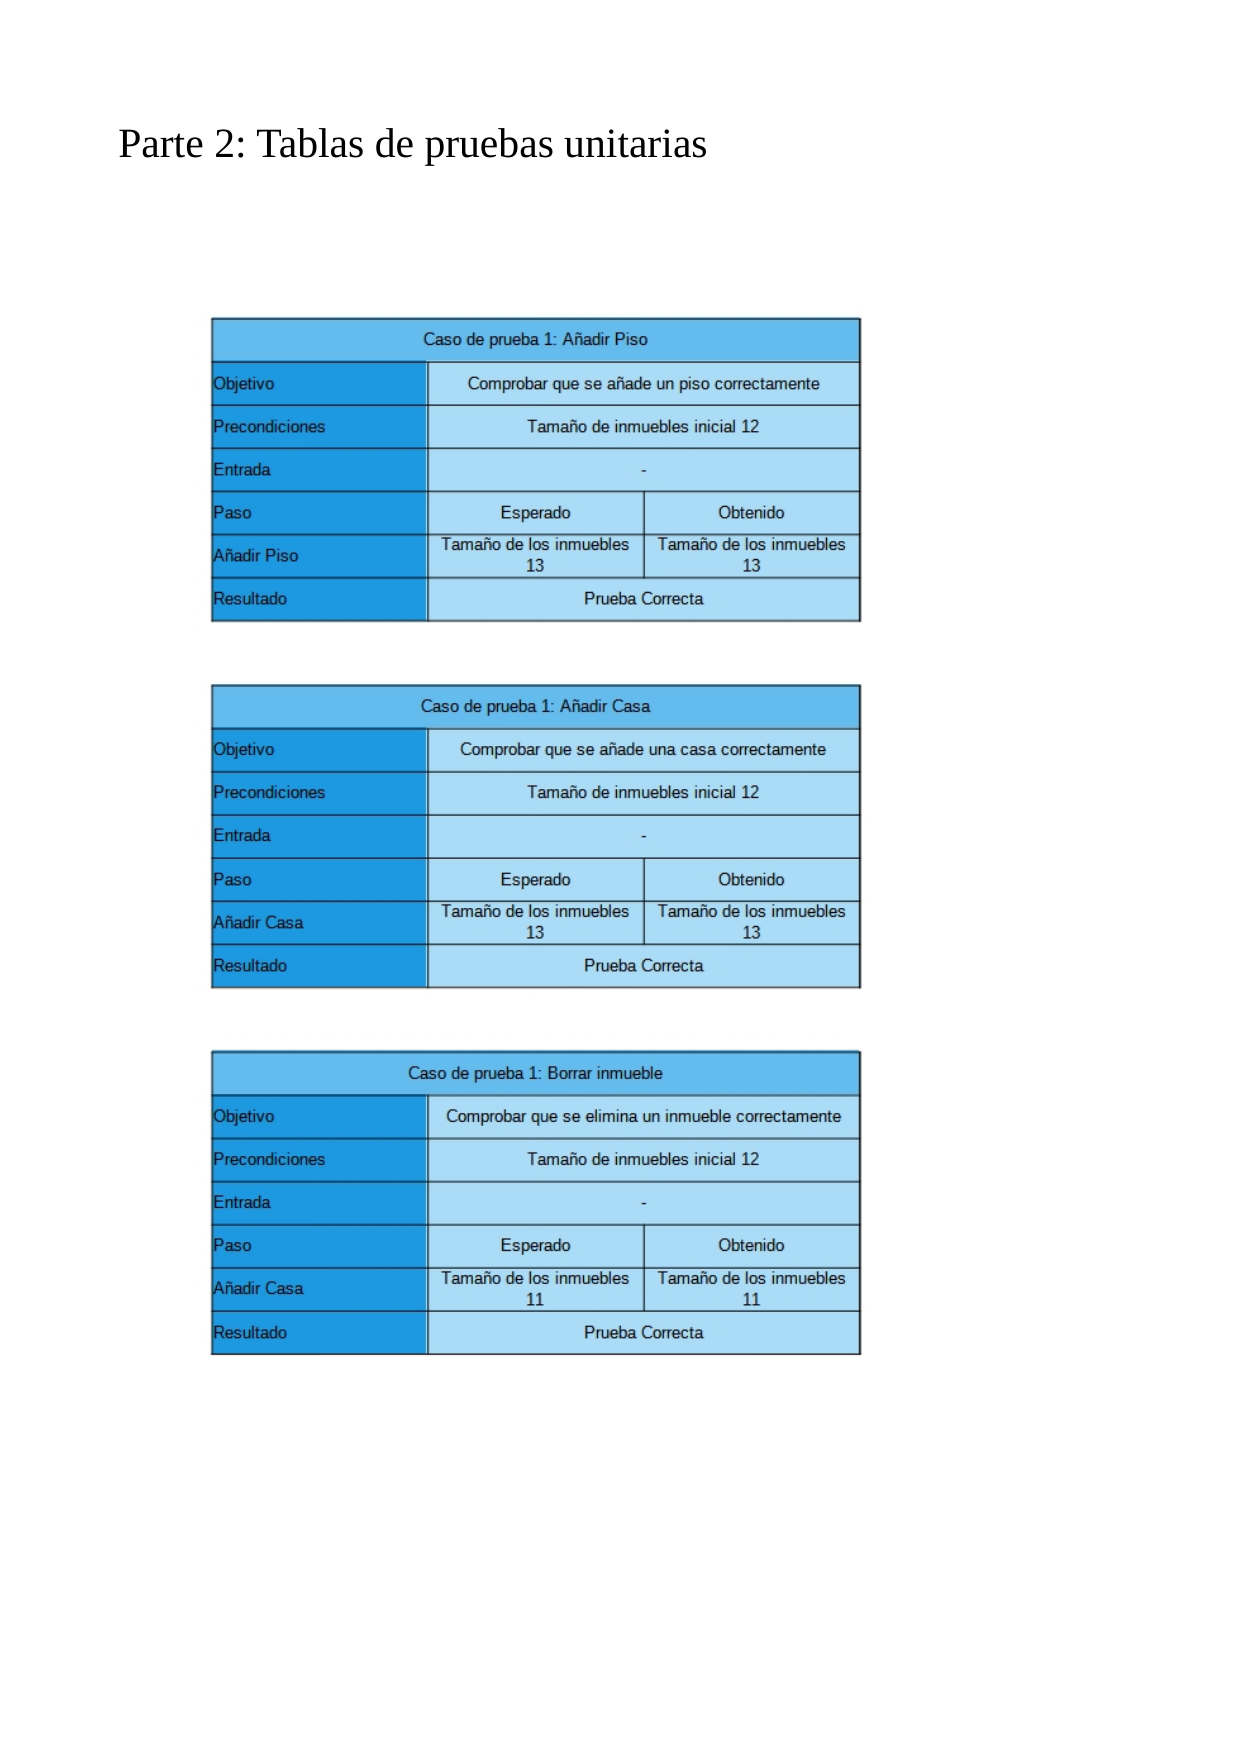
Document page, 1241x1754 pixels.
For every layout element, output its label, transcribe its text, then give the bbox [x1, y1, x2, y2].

picture [117, 309, 917, 1440]
text Parte 2: Tablas de pruebas unitarias [118, 118, 1122, 166]
picture [117, 187, 917, 239]
